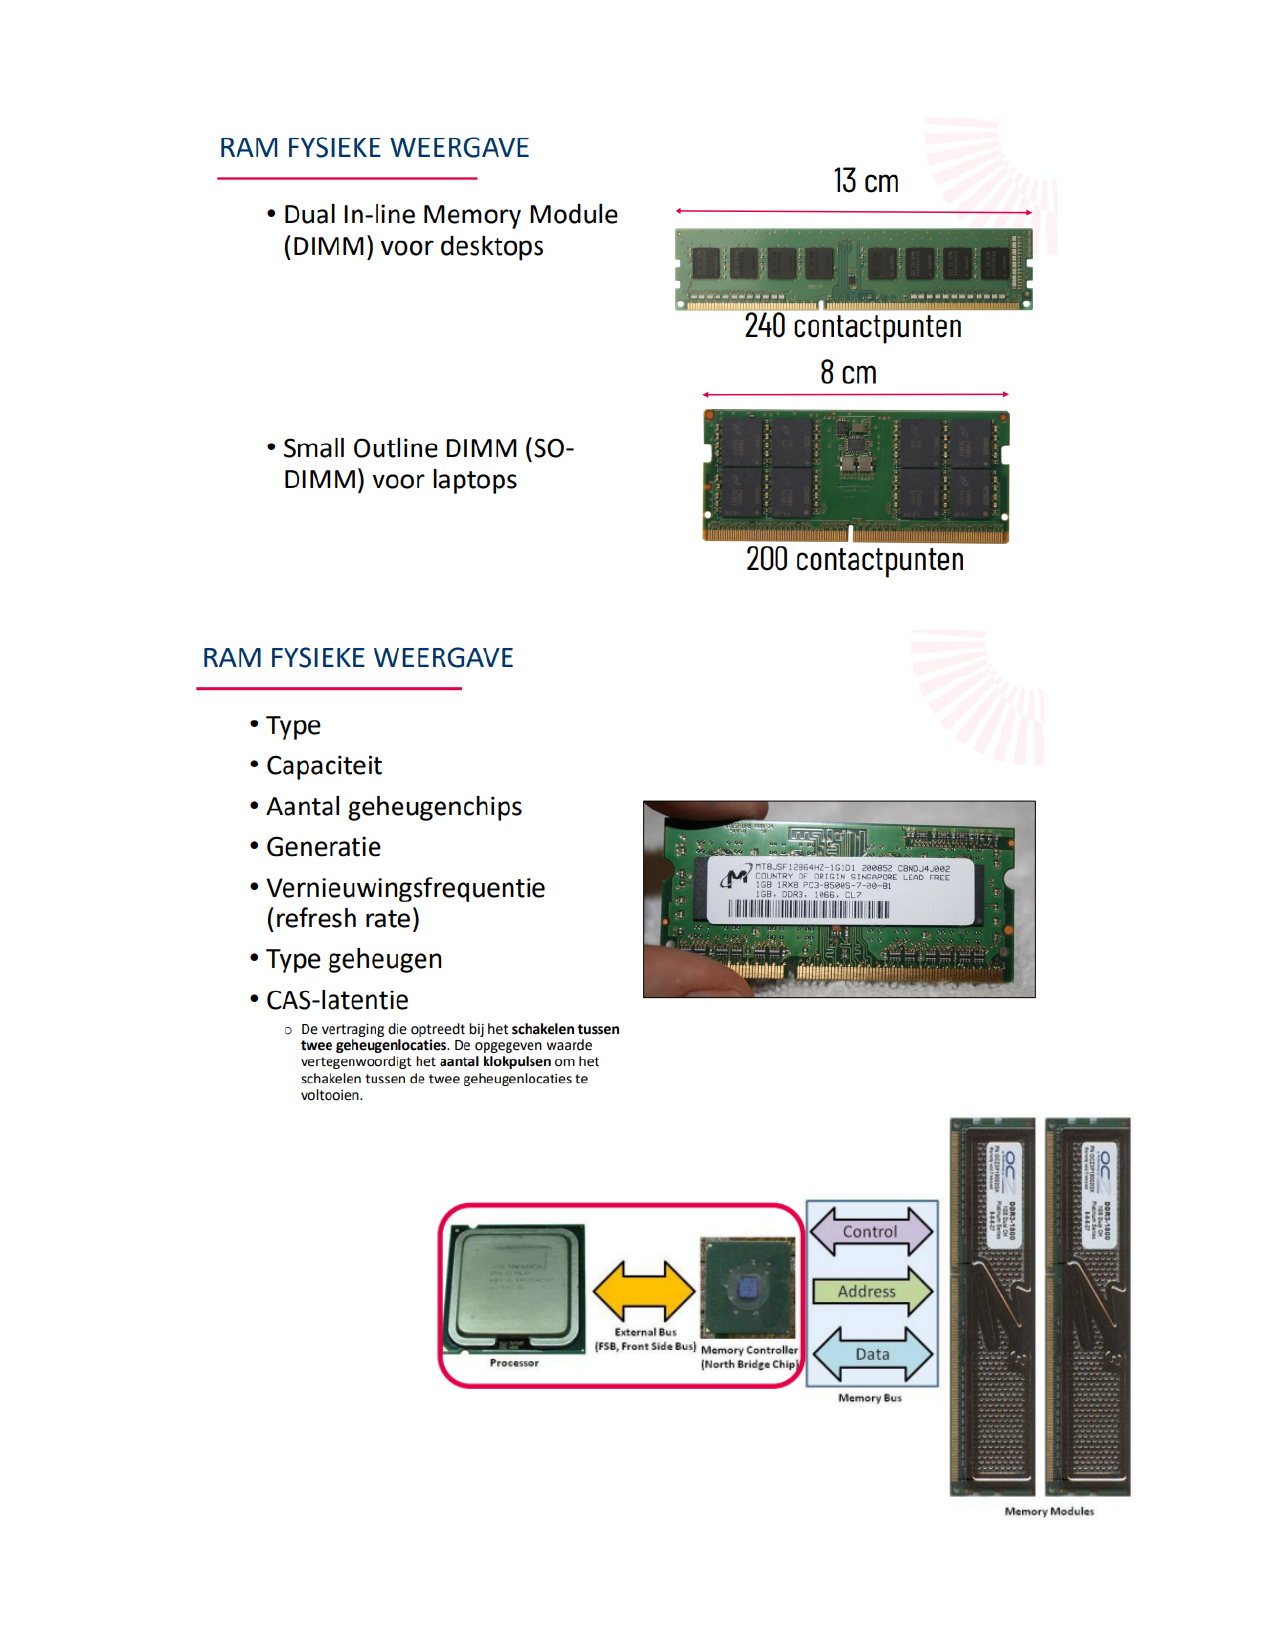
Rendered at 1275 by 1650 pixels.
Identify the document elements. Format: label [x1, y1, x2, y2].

picture [217, 118, 1058, 587]
picture [196, 630, 1141, 1527]
